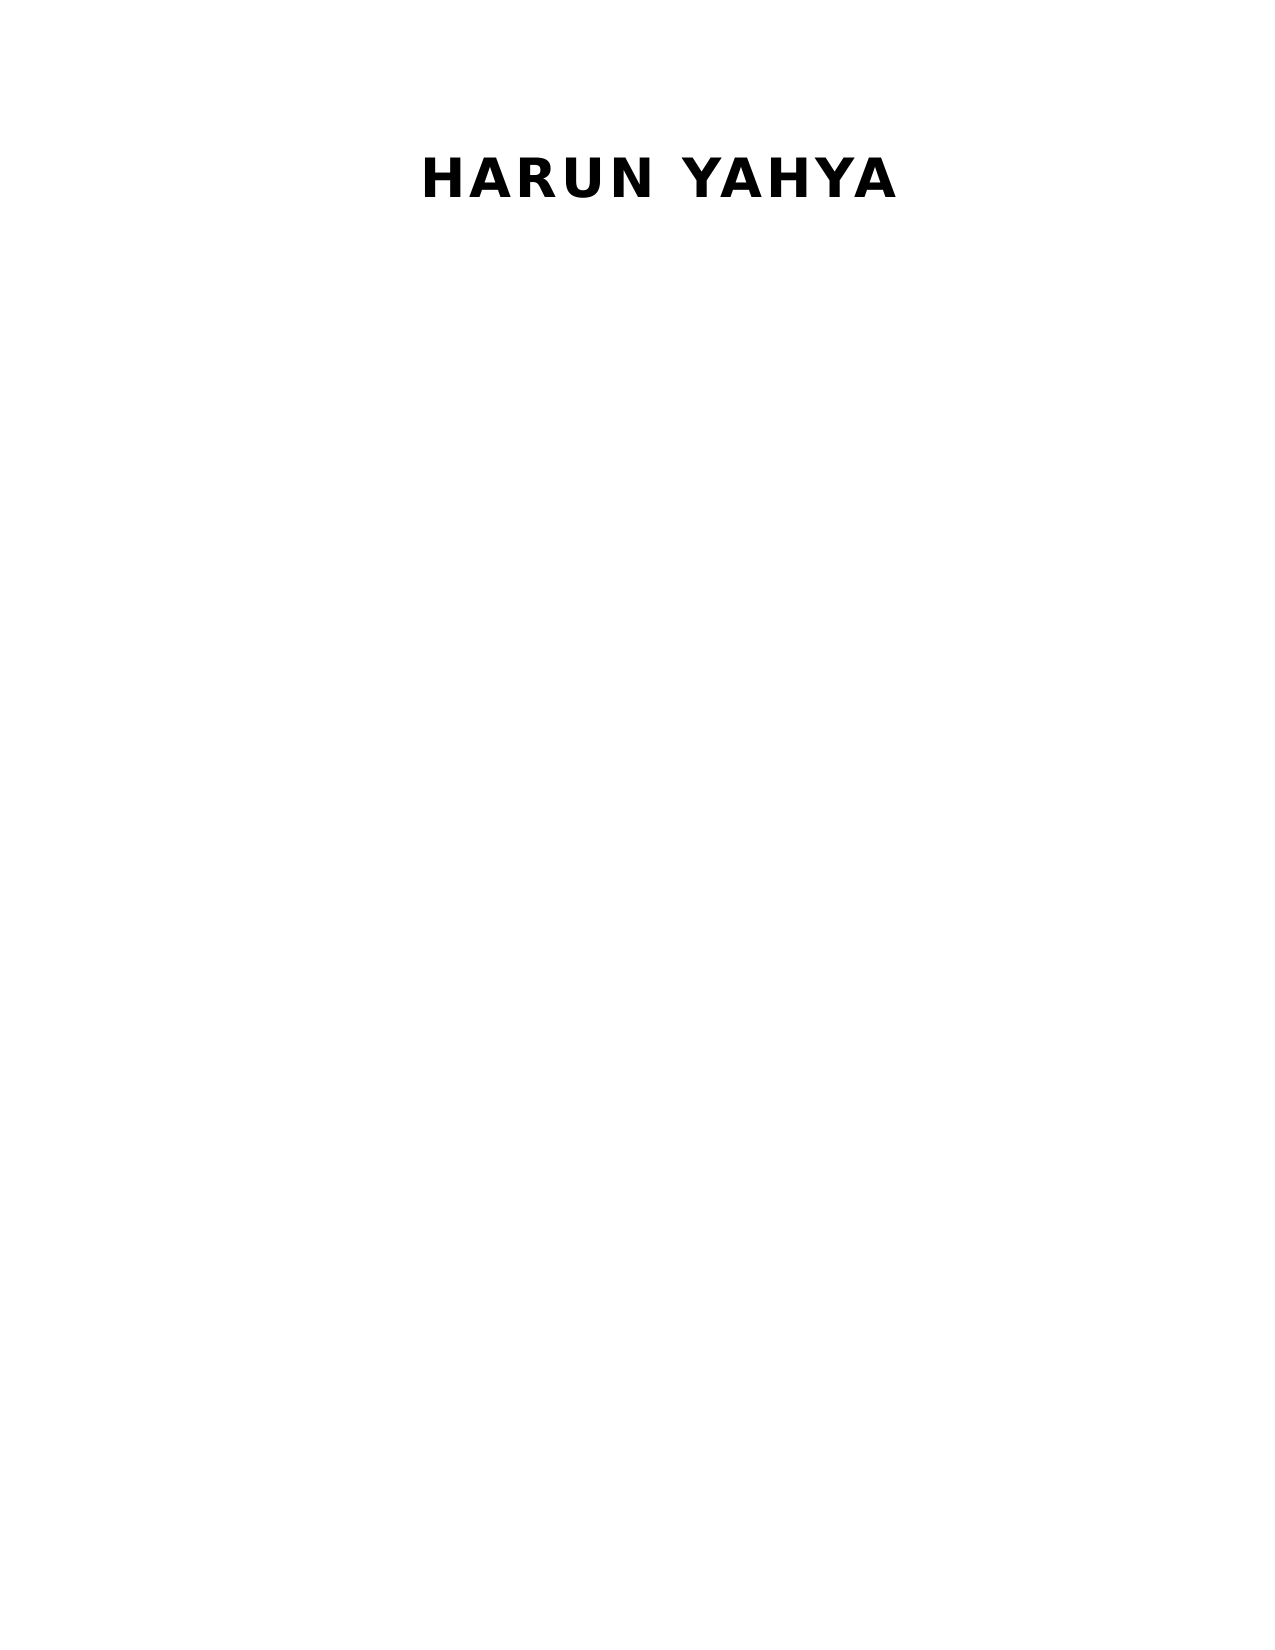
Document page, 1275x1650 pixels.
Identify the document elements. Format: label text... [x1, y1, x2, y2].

text HARUN YAHYA [112, 148, 1145, 211]
